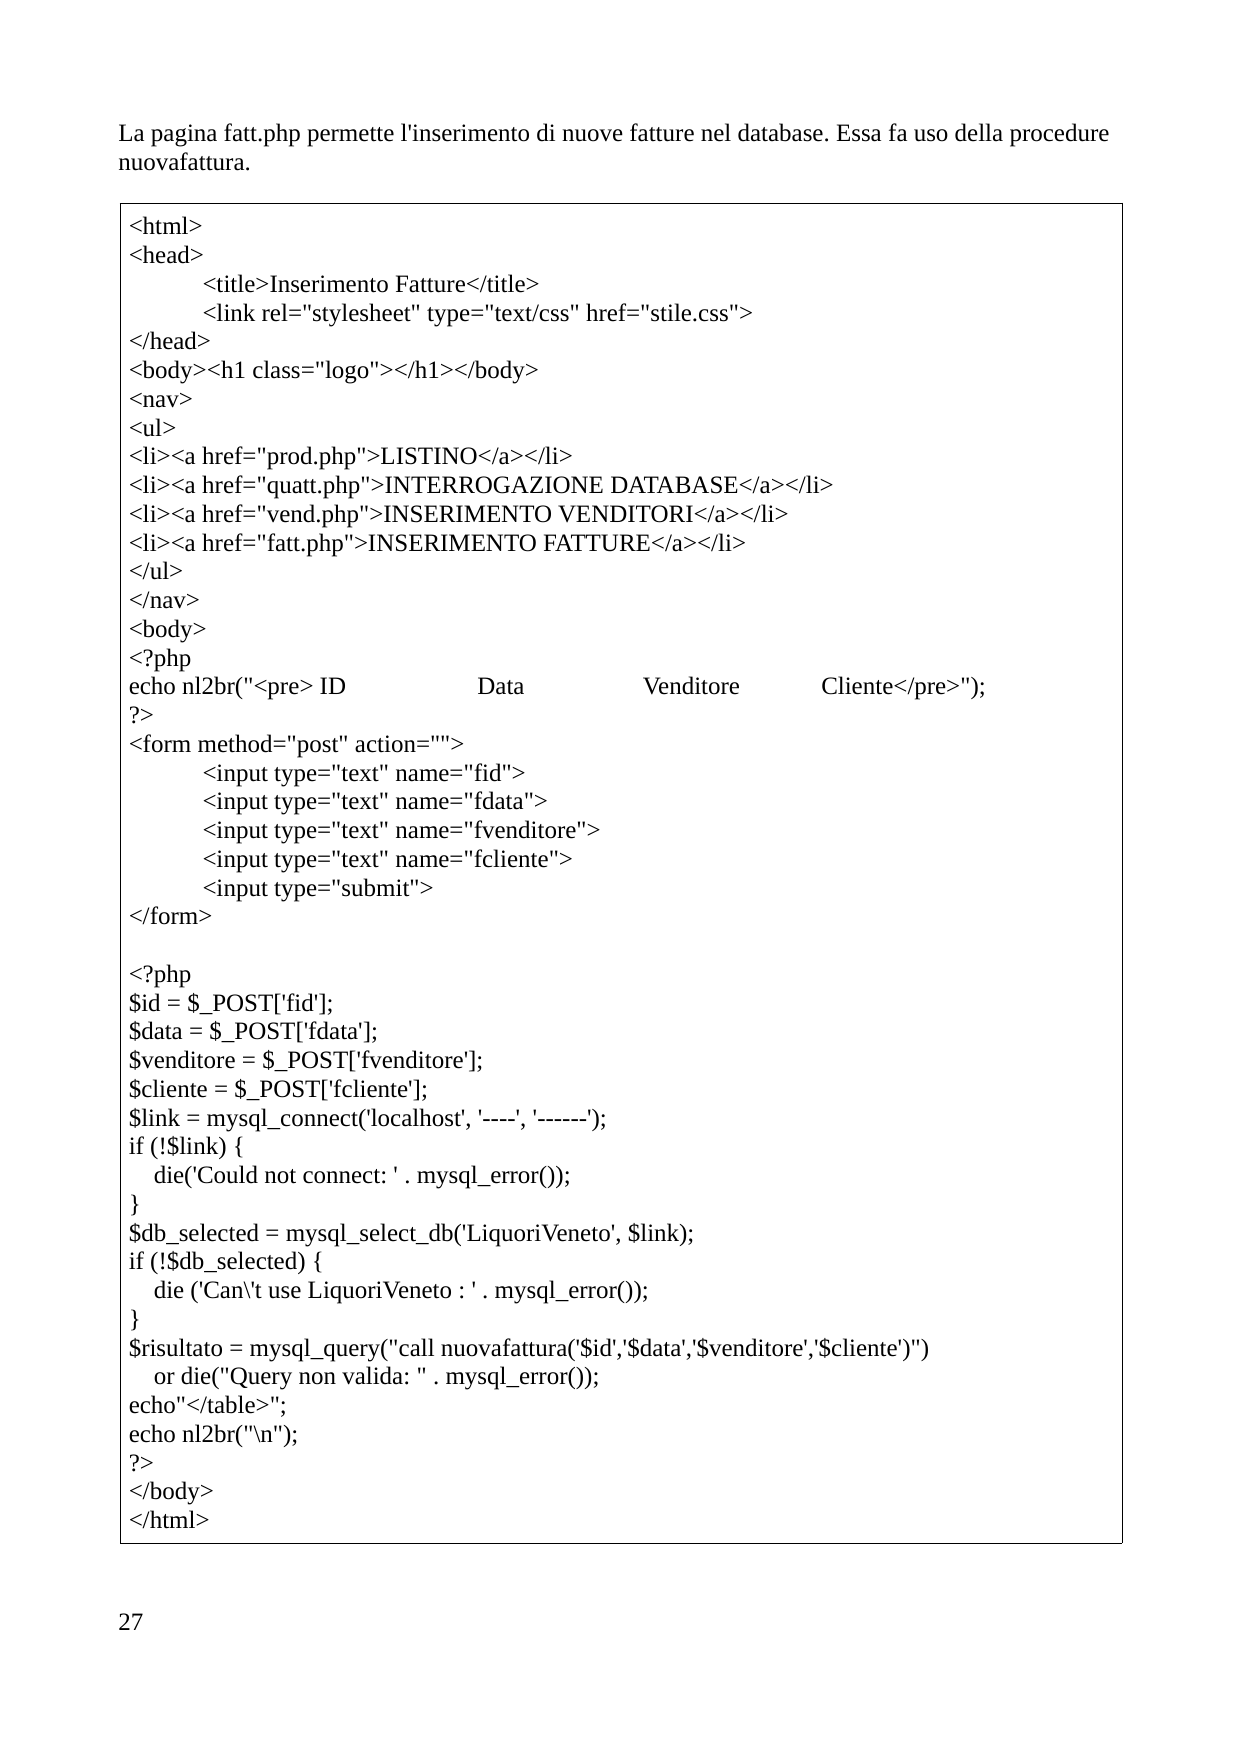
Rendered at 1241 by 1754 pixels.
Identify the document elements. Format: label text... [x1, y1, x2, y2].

text } [128, 1189, 1113, 1218]
text die ('Can\'t use LiquoriVeneto : ' . mysql_error()); [128, 1275, 1113, 1304]
text <nav> [128, 384, 1113, 413]
text $id = $_POST['fid']; [128, 988, 1113, 1016]
text <input type="text" name="fvenditore"> [128, 815, 1113, 844]
text </head> [128, 326, 1113, 355]
text <body> [128, 614, 1113, 643]
text <li><a href="vend.php">INSERIMENTO VENDITORI</a></li> [128, 499, 1113, 528]
text <input type="text" name="fdata"> [128, 786, 1113, 815]
text <head> [128, 240, 1113, 269]
text echo nl2br("\n"); [128, 1419, 1113, 1448]
text $db_selected = mysql_select_db('LiquoriVeneto', $link); [128, 1218, 1113, 1246]
text </html> [128, 1505, 1113, 1534]
text or die("Query non valida: " . mysql_error()); [128, 1361, 1113, 1390]
text <body><h1 class="logo"></h1></body> [128, 355, 1113, 384]
text <input type="submit"> [128, 873, 1113, 901]
text <li><a href="quatt.php">INTERROGAZIONE DATABASE</a></li> [128, 470, 1113, 499]
text <link rel="stylesheet" type="text/css" href="stile.css"> [128, 298, 1113, 326]
text La pagina fatt.php permette l'inserimento di nuove fatture nel database. Essa fa uso della procedure nuovafattura. [118, 118, 1122, 176]
text <form method="post" action=""> [128, 729, 1113, 758]
text ?> [128, 700, 1113, 729]
text </nav> [128, 585, 1113, 614]
text die('Could not connect: ' . mysql_error()); [128, 1160, 1113, 1189]
text <li><a href="fatt.php">INSERIMENTO FATTURE</a></li> [128, 528, 1113, 556]
text echo nl2br("<pre> ID Data Venditore Cliente</pre>"); [128, 671, 1113, 700]
text ?> [128, 1448, 1113, 1476]
text <?php [128, 643, 1113, 671]
text $link = mysql_connect('localhost', '----', '------'); [128, 1103, 1113, 1131]
text </form> [128, 901, 1113, 930]
text } [128, 1304, 1113, 1333]
text <li><a href="prod.php">LISTINO</a></li> [128, 441, 1113, 470]
text <input type="text" name="fid"> [128, 758, 1113, 786]
text <?php [128, 959, 1113, 988]
text <input type="text" name="fcliente"> [128, 844, 1113, 873]
text <title>Inserimento Fatture</title> [128, 269, 1113, 298]
text if (!$link) { [128, 1131, 1113, 1160]
text $cliente = $_POST['fcliente']; [128, 1074, 1113, 1103]
text <html> [128, 211, 1113, 240]
text $data = $_POST['fdata']; [128, 1016, 1113, 1045]
text $venditore = $_POST['fvenditore']; [128, 1045, 1113, 1074]
text echo"</table>"; [128, 1390, 1113, 1419]
text $risultato = mysql_query("call nuovafattura('$id','$data','$venditore','$cliente')") [128, 1333, 1113, 1361]
text if (!$db_selected) { [128, 1246, 1113, 1275]
text </body> [128, 1476, 1113, 1505]
text </ul> [128, 556, 1113, 585]
text <ul> [128, 413, 1113, 441]
